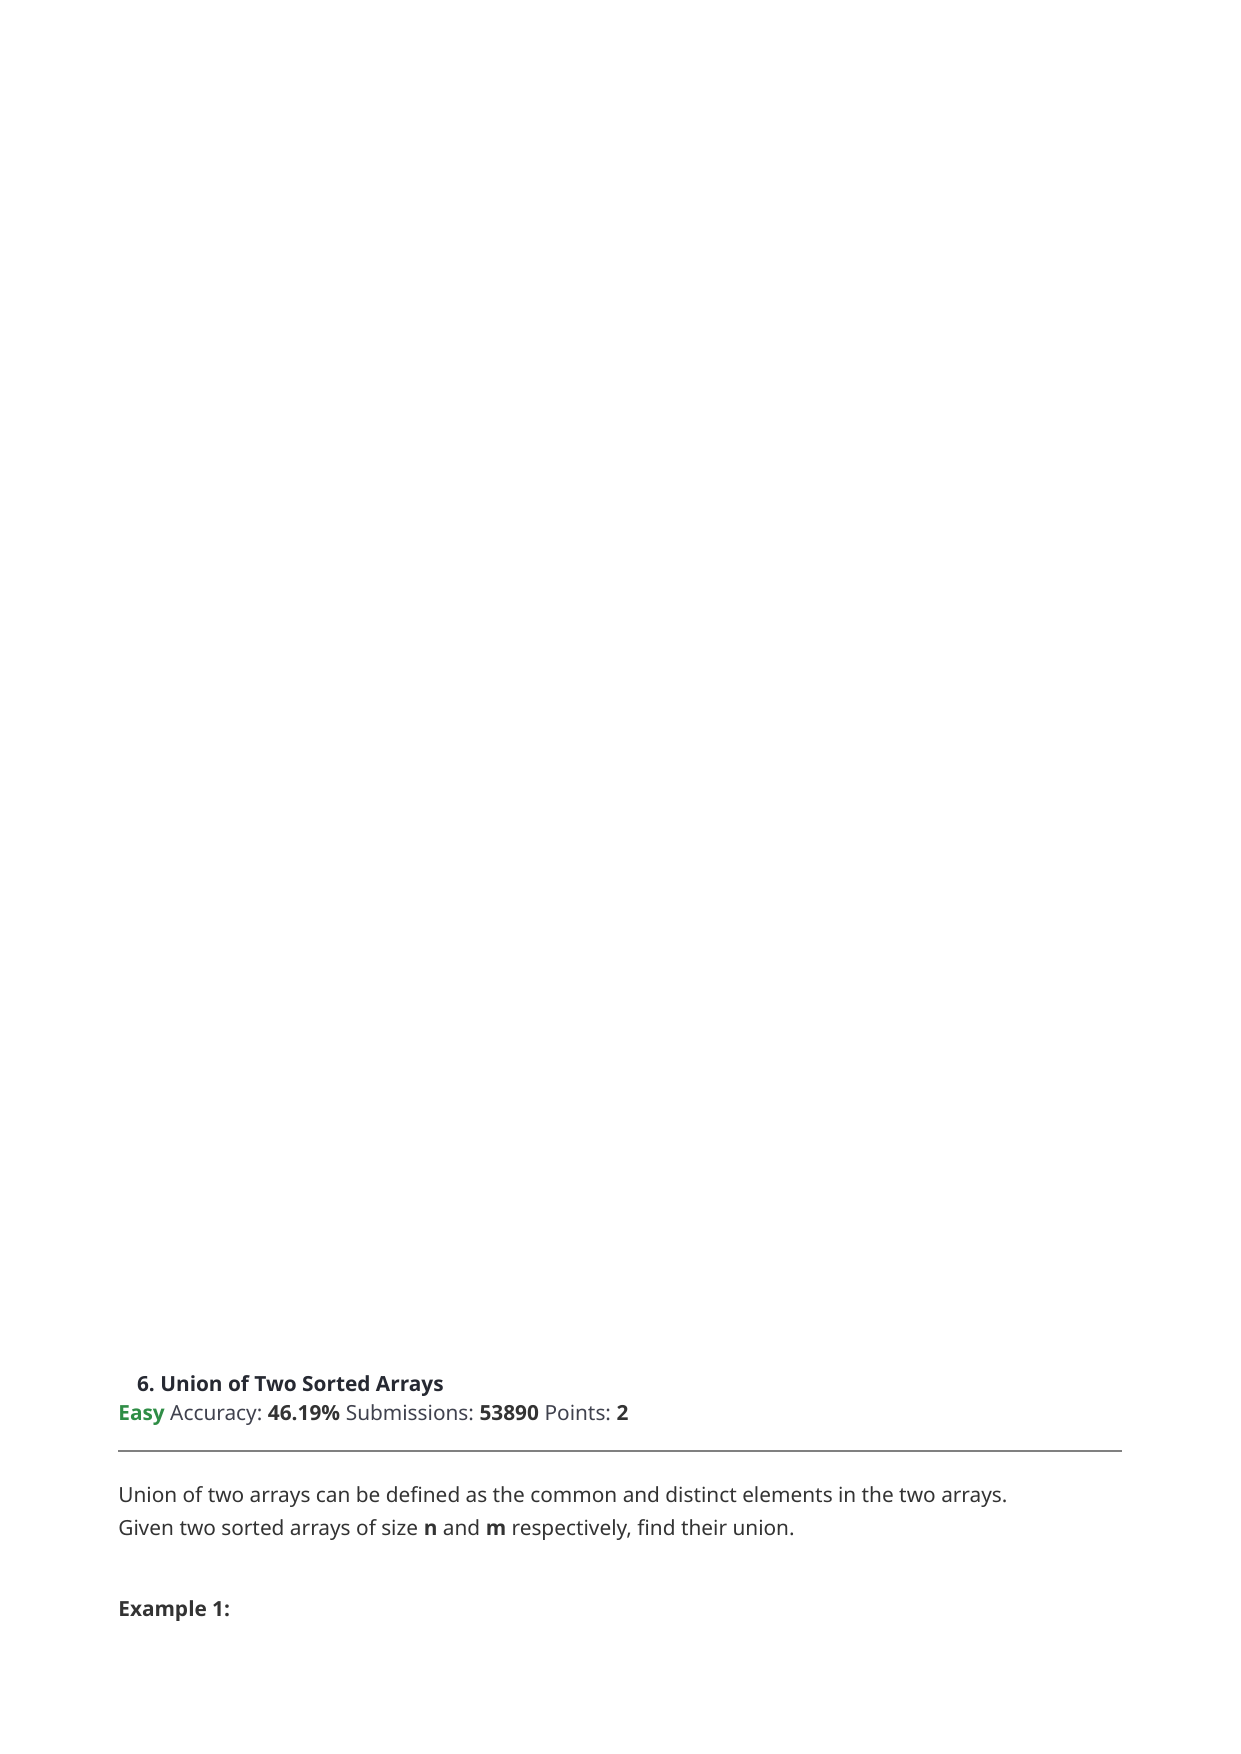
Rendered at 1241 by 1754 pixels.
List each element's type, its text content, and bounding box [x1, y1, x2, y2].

text Easy Accuracy: 46.19% Submissions: 53890 Points: 2 [118, 1398, 1099, 1426]
text Example 1: [118, 1561, 1122, 1622]
text 6. Union of Two Sorted Arrays [137, 1369, 1122, 1398]
text Union of two arrays can be defined as the common and distinct elements in the two arrays. Given two sorted arrays of size n and m respectively, find their union. [118, 1480, 1122, 1541]
